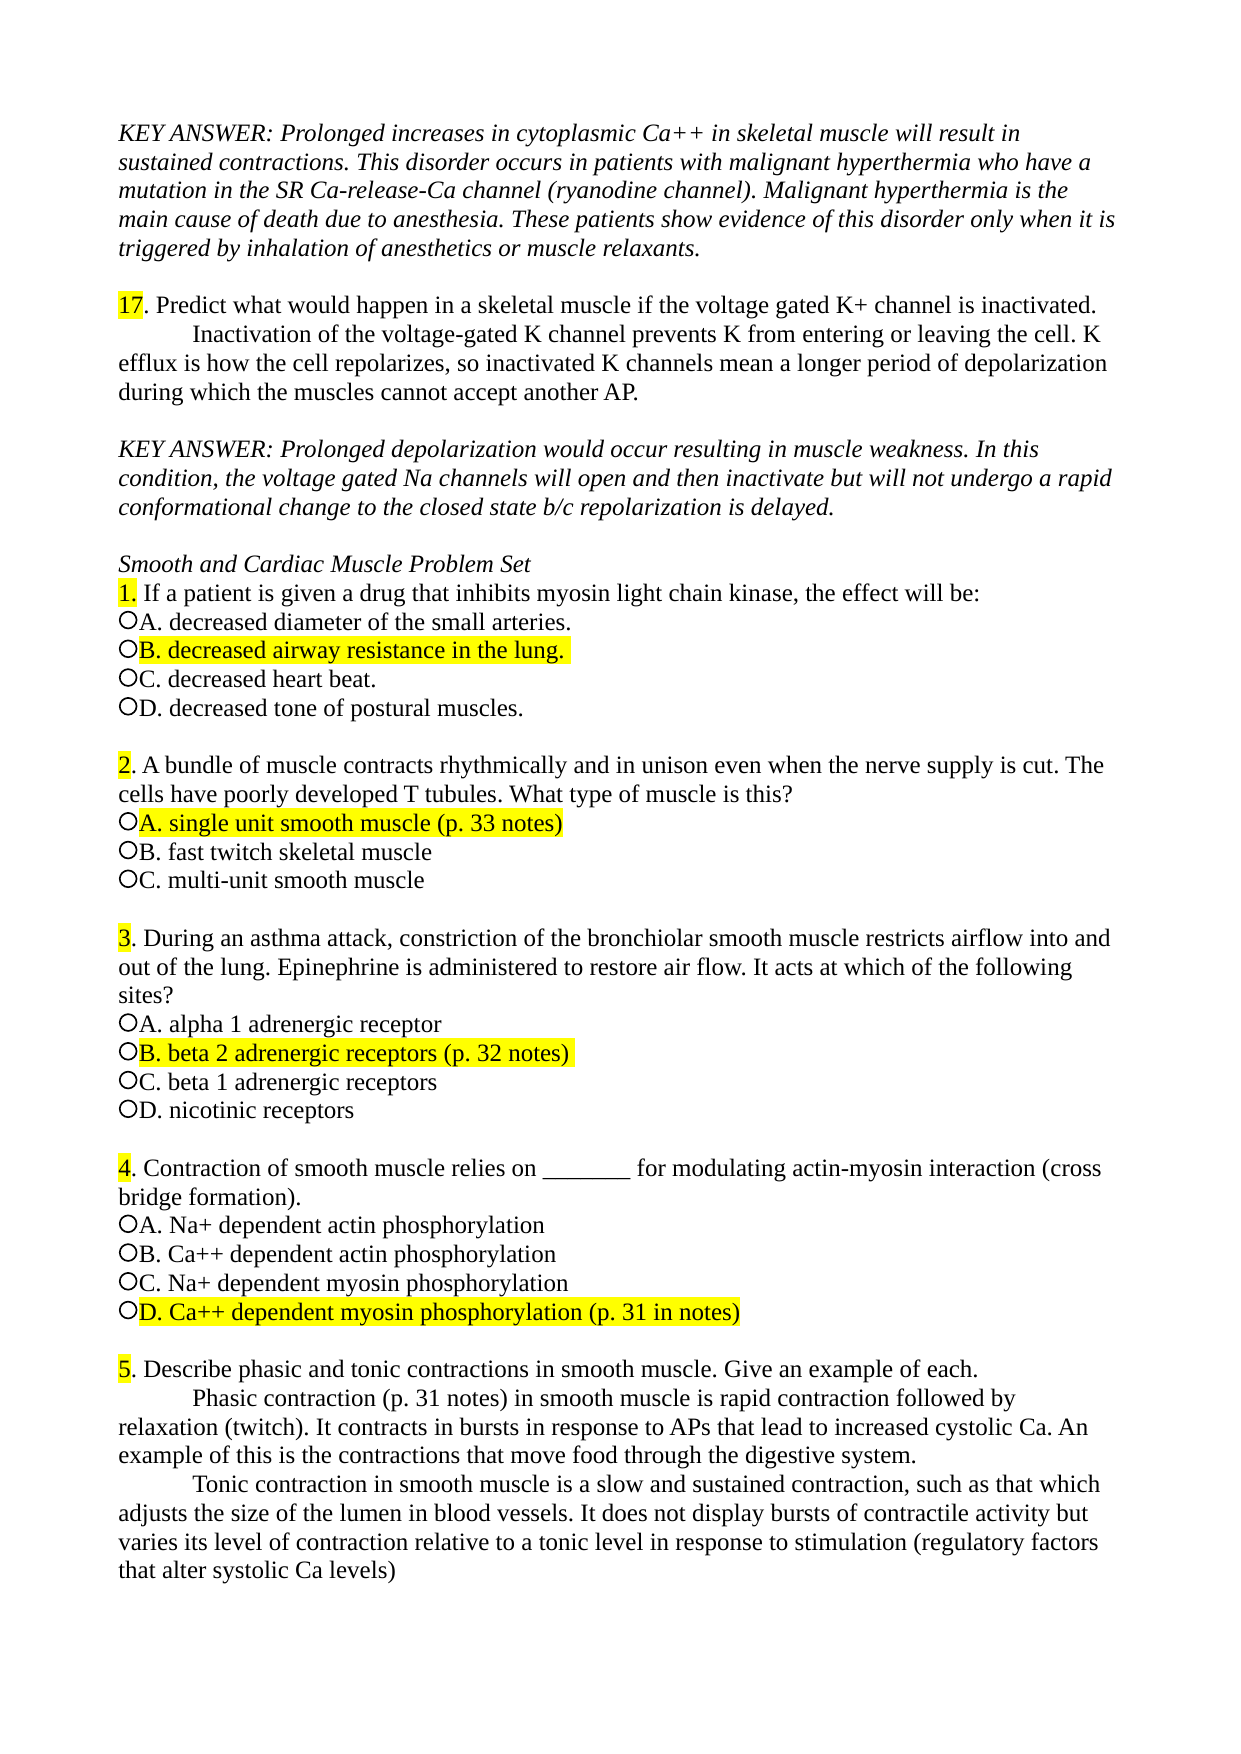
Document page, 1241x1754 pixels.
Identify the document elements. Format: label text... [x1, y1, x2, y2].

text 4. Contraction of smooth muscle relies on _______ for modulating actin-myosin interaction (cross bridge formation). [118, 1153, 1122, 1211]
text C. Na+ dependent myosin phosphorylation [118, 1268, 1122, 1297]
text B. decreased airway resistance in the lung. [118, 636, 1122, 664]
text D. Ca++ dependent myosin phosphorylation (p. 31 in notes) [118, 1297, 1122, 1326]
text D. decreased tone of postural muscles. [118, 693, 1122, 722]
text 2. A bundle of muscle contracts rhythmically and in unison even when the nerve supply is cut. The cells have poorly developed T tubules. What type of muscle is this? [118, 751, 1122, 808]
text 3. During an asthma attack, constriction of the bronchiolar smooth muscle restricts airflow into and out of the lung. Epinephrine is administered to restore air flow. It acts at which of the following sites? [118, 923, 1122, 1009]
text Phasic contraction (p. 31 notes) in smooth muscle is rapid contraction followed by relaxation (twitch). It contracts in bursts in response to APs that lead to increased cystolic Ca. An example of this is the contractions that move food through the digestive system. [118, 1383, 1122, 1469]
text D. nicotinic receptors [118, 1096, 1122, 1124]
text A. alpha 1 adrenergic receptor [118, 1009, 1122, 1038]
text KEY ANSWER: Prolonged increases in cytoplasmic Ca++ in skeletal muscle will result in sustained contractions. This disorder occurs in patients with malignant hyperthermia who have a mutation in the SR Ca-release-Ca channel (ryanodine channel). Malignant hyperthermia is the main cause of death due to anesthesia. These patients show evidence of this disorder only when it is triggered by inhalation of anesthetics or muscle relaxants. [118, 118, 1122, 262]
text 1. If a patient is given a drug that inhibits myosin light chain kinase, the effect will be: [118, 578, 1122, 607]
text C. multi-unit smooth muscle [118, 866, 1122, 894]
text A. Na+ dependent actin phosphorylation [118, 1211, 1122, 1239]
text B. fast twitch skeletal muscle [118, 837, 1122, 866]
text KEY ANSWER: Prolonged depolarization would occur resulting in muscle weakness. In this condition, the voltage gated Na channels will open and then inactivate but will not undergo a rapid conformational change to the closed state b/c repolarization is delayed. [118, 434, 1122, 521]
text C. beta 1 adrenergic receptors [118, 1067, 1122, 1096]
text B. beta 2 adrenergic receptors (p. 32 notes) [118, 1038, 1122, 1067]
text A. single unit smooth muscle (p. 33 notes) [118, 808, 1122, 837]
text 5. Describe phasic and tonic contractions in smooth muscle. Give an example of each. [118, 1354, 1122, 1383]
text Inactivation of the voltage-gated K channel prevents K from entering or leaving the cell. K efflux is how the cell repolarizes, so inactivated K channels mean a longer period of depolarization during which the muscles cannot accept another AP. [118, 319, 1122, 406]
text A. decreased diameter of the small arteries. [118, 607, 1122, 636]
text C. decreased heart beat. [118, 664, 1122, 693]
text B. Ca++ dependent actin phosphorylation [118, 1239, 1122, 1268]
text Smooth and Cardiac Muscle Problem Set [118, 549, 1122, 578]
text Tonic contraction in smooth muscle is a slow and sustained contraction, such as that which adjusts the size of the lumen in blood vessels. It does not display bursts of contractile activity but varies its level of contraction relative to a tonic level in response to stimulation (regulatory factors that alter systolic Ca levels) [118, 1469, 1122, 1584]
text 17. Predict what would happen in a skeletal muscle if the voltage gated K+ channel is inactivated. [118, 291, 1122, 319]
